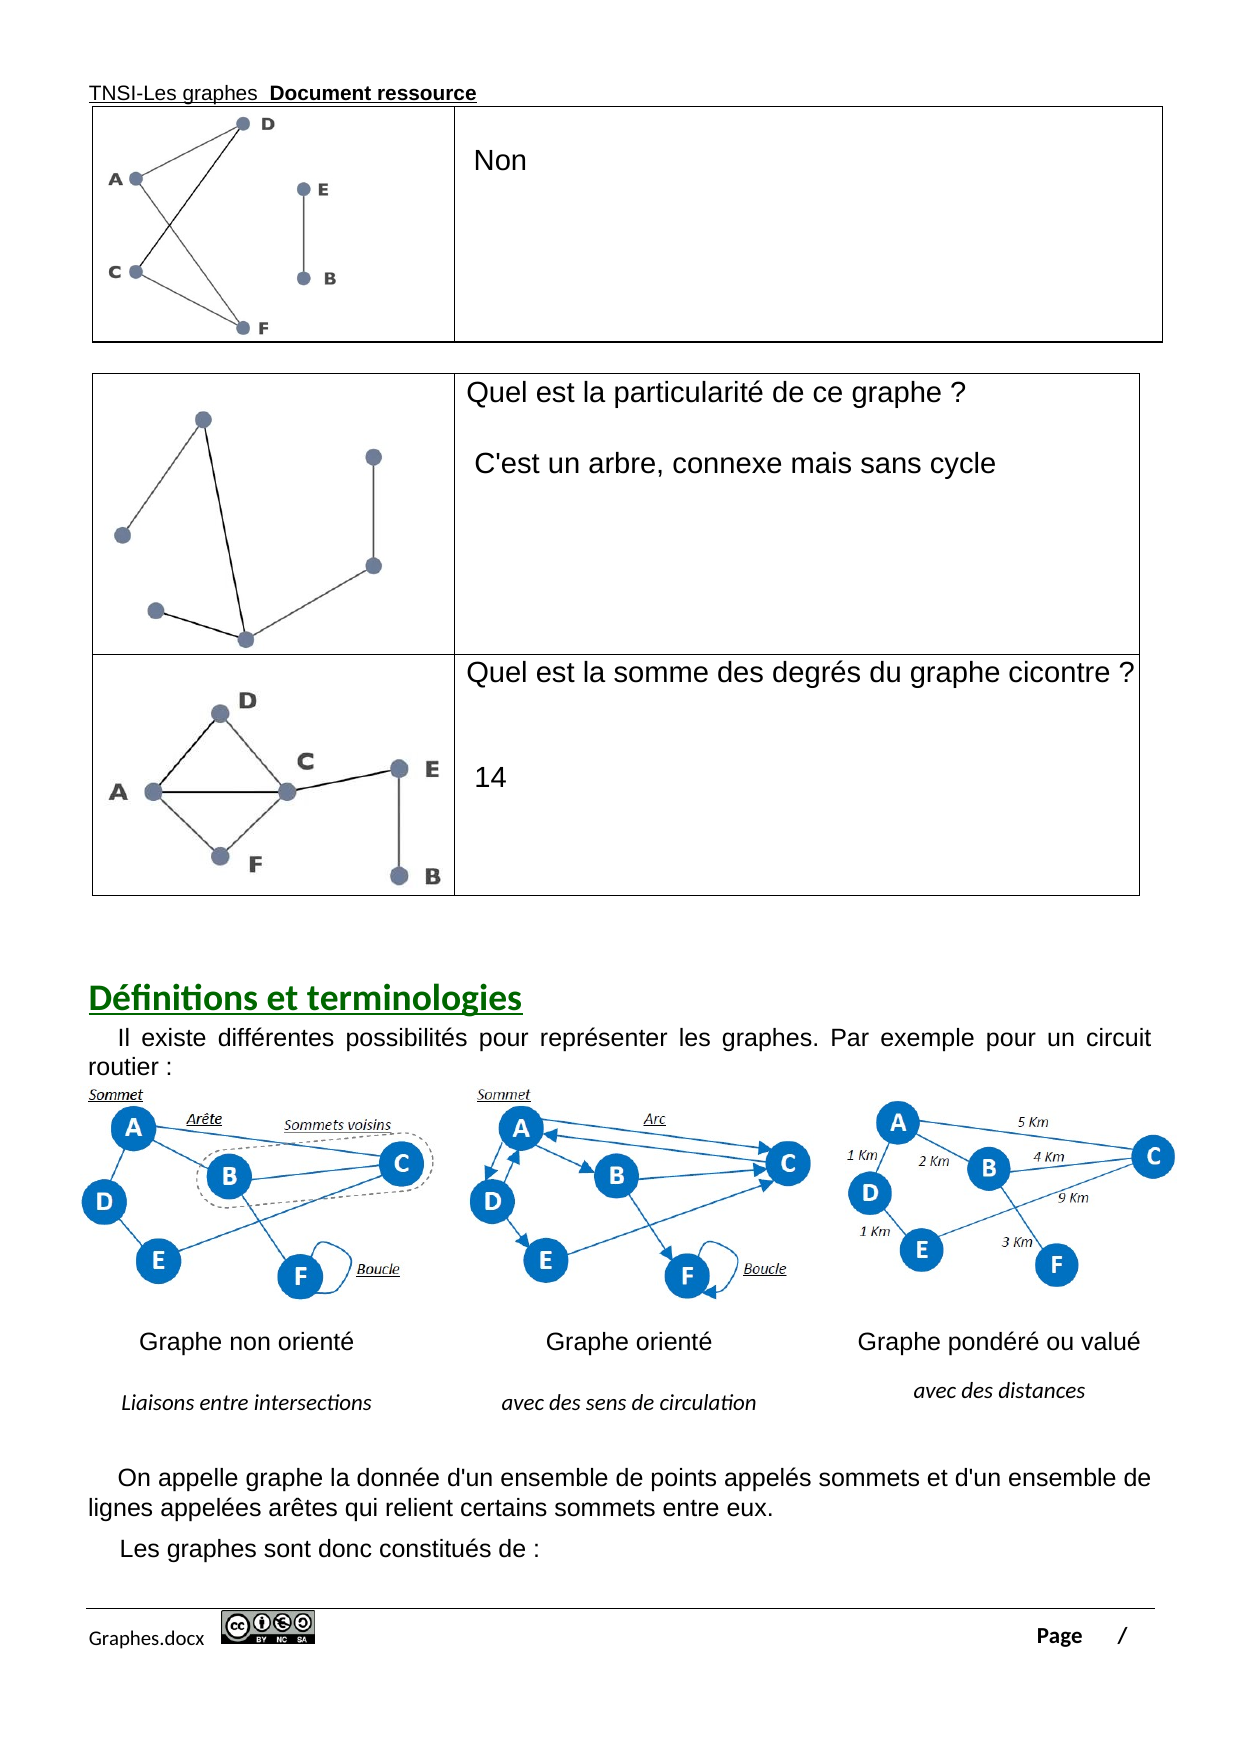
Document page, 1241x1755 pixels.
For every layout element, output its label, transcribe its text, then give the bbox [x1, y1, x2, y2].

table_header Quel est la particularité de ce graphe ? C'est un arbre, connexe mais sans cycle [455, 374, 1139, 654]
picture [80, 1086, 437, 1302]
picture [467, 1086, 814, 1302]
picture [103, 683, 443, 893]
table_cell [93, 655, 454, 895]
table_header [93, 374, 454, 654]
text Il existe différentes possibilités pour représenter les graphes. Par exemple pour un circuit routier : [88, 1022, 1153, 1081]
picture [221, 1610, 315, 1644]
table_cell Non [455, 107, 1162, 341]
picture [103, 107, 346, 340]
subtitle Définitions et terminologies [88, 973, 1177, 1019]
text Liaisons entre intersections avec des sens de circulation avec des distances [89, 1374, 1177, 1419]
picture [845, 1099, 1177, 1289]
table_cell [93, 107, 454, 341]
text On appelle graphe la donnée d'un ensemble de points appelés sommets et d'un ensemble de lignes appelées arêtes qui relient certains sommets entre eux. [88, 1463, 1153, 1521]
table_cell Quel est la somme des degrés du graphe cicontre ? 14 [455, 655, 1139, 895]
text Les graphes sont donc constitués de : [119, 1534, 1153, 1562]
text Graphe non orienté Graphe orienté Graphe pondéré ou valué [89, 1327, 1177, 1356]
picture [103, 402, 390, 653]
